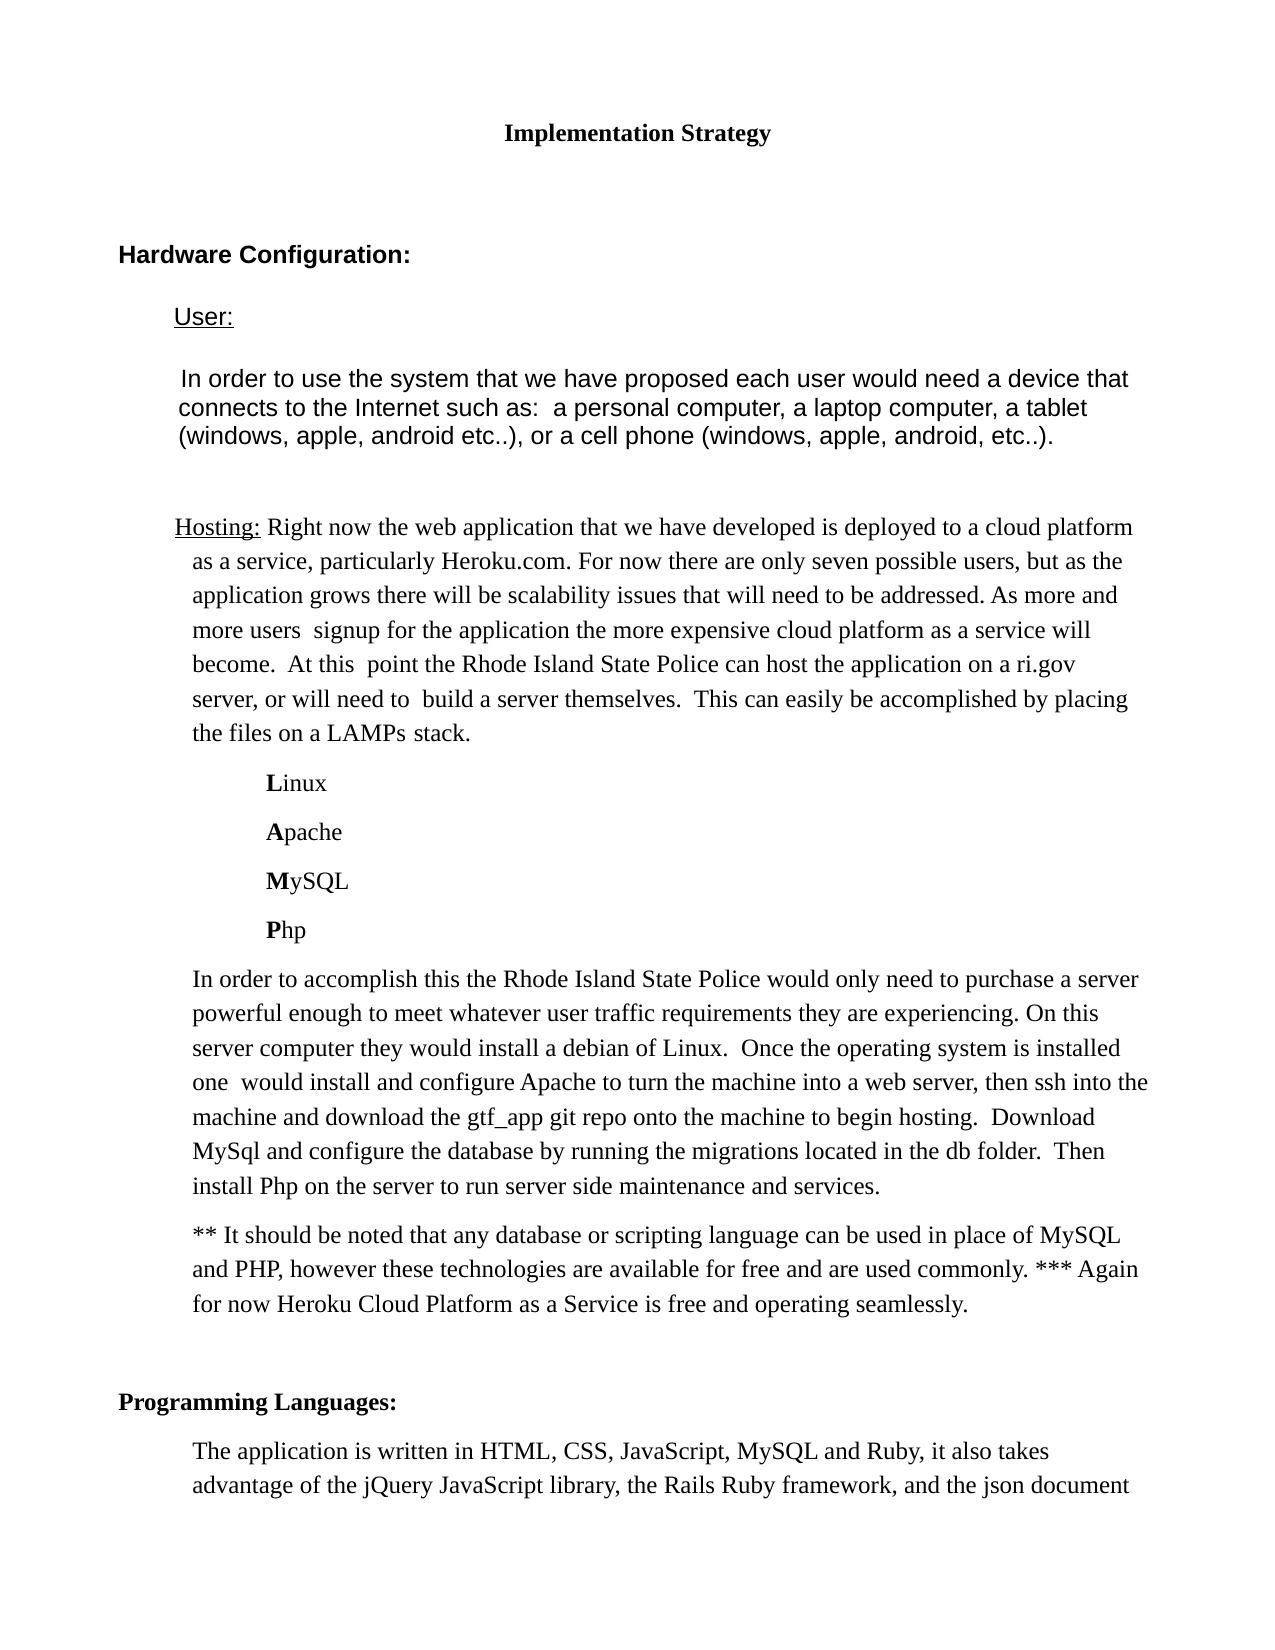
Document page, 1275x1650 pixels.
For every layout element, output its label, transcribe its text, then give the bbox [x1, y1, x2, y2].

text Apache [118, 817, 1157, 845]
text In order to accomplish this the Rhode Island State Police would only need to purchase a server powerful enough to meet whatever user traffic requirements they are experiencing. On this server computer they would install a debian of Linux. Once the operating system is installed one would install and configure Apache to turn the machine into a web server, then ssh into the machine and download the gtf_app git repo onto the machine to begin hosting. Download MySql and configure the database by running the migrations located in the db folder. Then install Php on the server to run server side maintenance and services. [118, 964, 1157, 1199]
text The application is written in HTML, CSS, JavaScript, MySQL and Ruby, it also takes advantage of the jQuery JavaScript library, the Rails Ruby framework, and the json document [118, 1436, 1157, 1499]
text Php [118, 915, 1157, 943]
text Programming Languages: [118, 1387, 1157, 1416]
text ** It should be noted that any database or scripting language can be used in place of MySQL and PHP, however these technologies are available for free and are used commonly. *** Again for now Heroku Cloud Platform as a Service is free and operating seamlessly. [118, 1220, 1157, 1317]
subtitle Hardware Configuration: [118, 240, 1157, 268]
subtitle User: [118, 302, 1157, 331]
text Linux [118, 768, 1157, 796]
text MySQL [118, 866, 1157, 894]
text Hosting: Right now the web application that we have developed is deployed to a cloud platform as a service, particularly Heroku.com. For now there are only seven possible users, but as the application grows there will be scalability issues that will need to be addressed. As more and more users signup for the application the more expensive cloud platform as a service will become. At this point the Rhode Island State Police can host the application on a ri.gov server, or will need to build a server themselves. This can easily be accomplished by placing the files on a LAMPs stack. [118, 512, 1157, 747]
subtitle In order to use the system that we have proposed each user would need a device that connects to the Internet such as: a personal computer, a laptop computer, a tablet (windows, apple, android etc..), or a cell phone (windows, apple, android, etc..). [118, 364, 1157, 450]
text Implementation Strategy [118, 118, 1157, 147]
